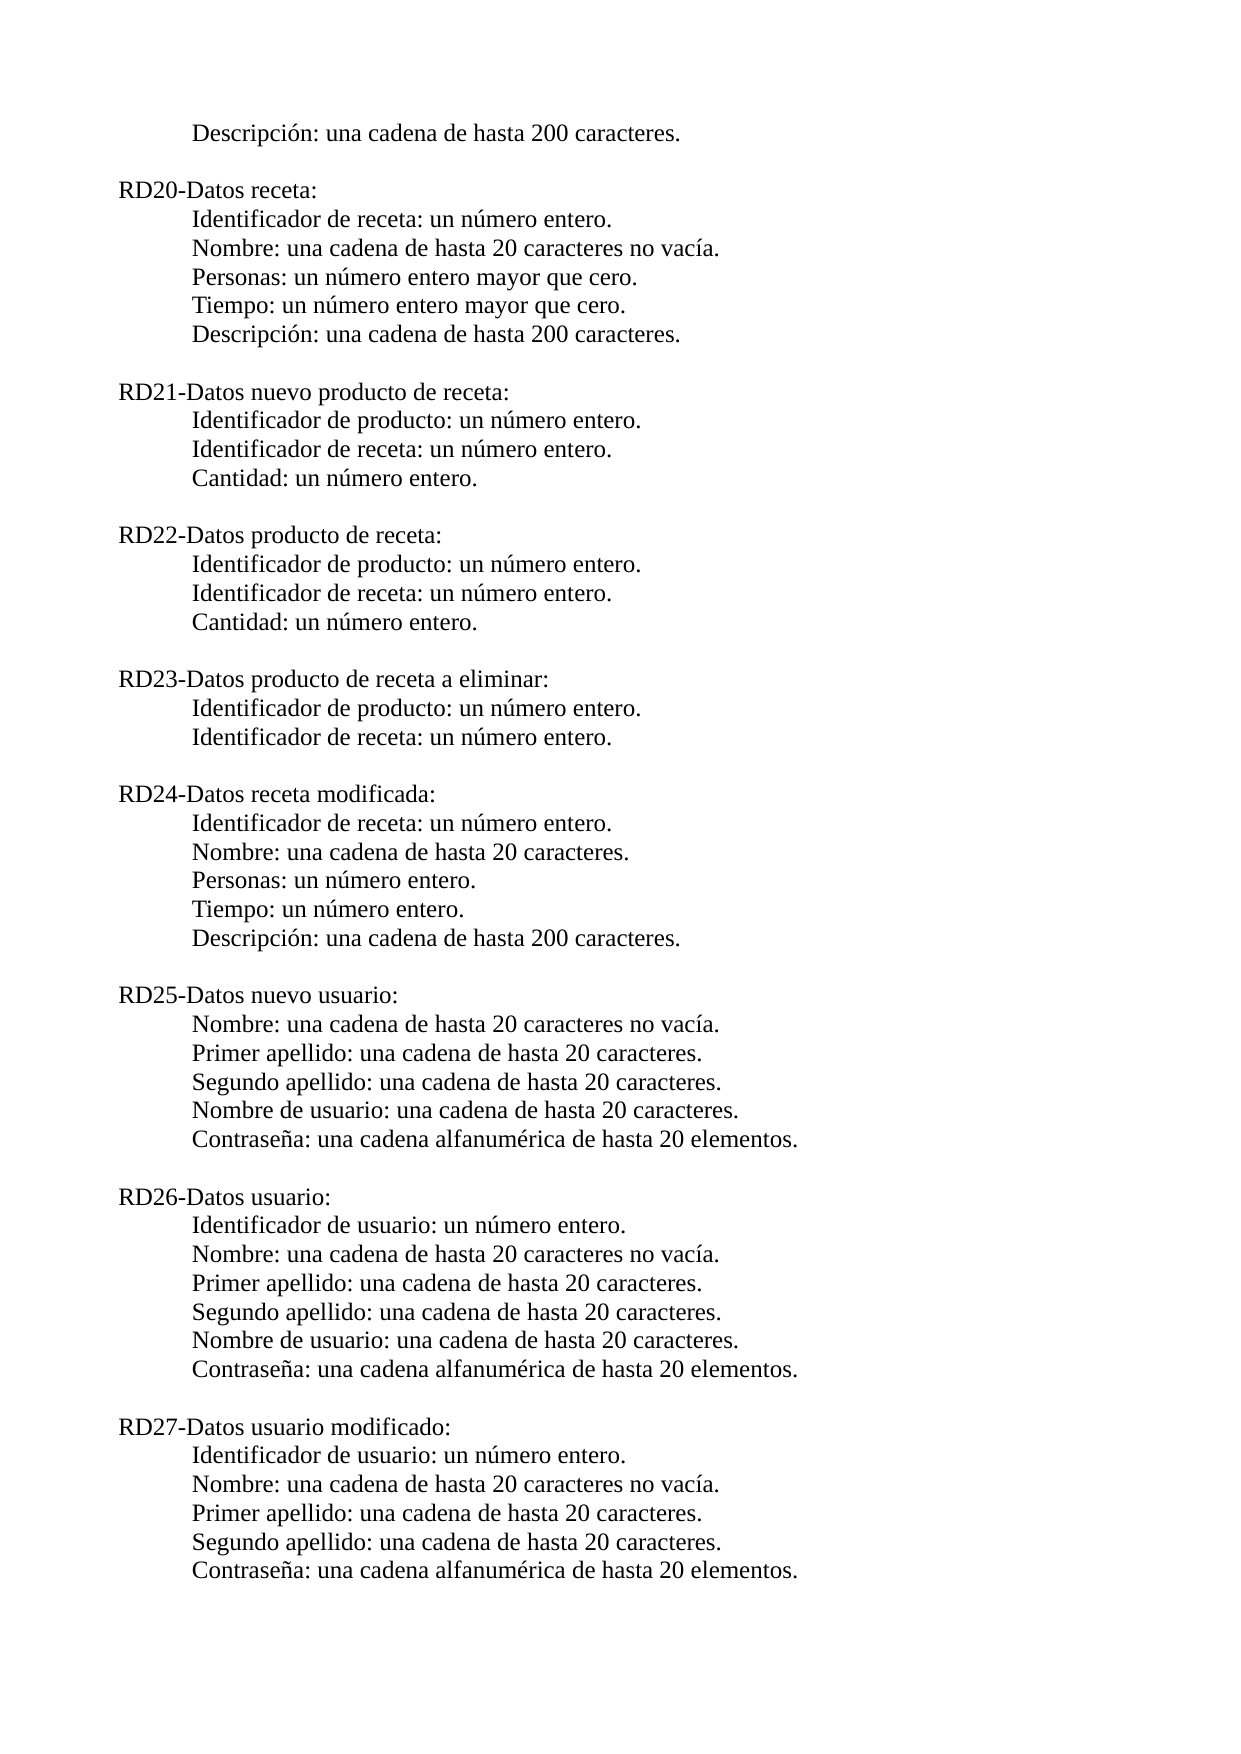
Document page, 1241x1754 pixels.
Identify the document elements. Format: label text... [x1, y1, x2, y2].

text Identificador de receta: un número entero. [118, 808, 1122, 837]
text Identificador de receta: un número entero. [118, 722, 1122, 751]
text Identificador de receta: un número entero. [118, 578, 1122, 607]
text Nombre de usuario: una cadena de hasta 20 caracteres. [118, 1096, 1122, 1124]
text Contraseña: una cadena alfanumérica de hasta 20 elementos. [118, 1556, 1122, 1584]
text RD20-Datos receta: [118, 176, 1122, 204]
text Descripción: una cadena de hasta 200 caracteres. [118, 118, 1122, 147]
text Nombre: una cadena de hasta 20 caracteres no vacía. [118, 1009, 1122, 1038]
text RD25-Datos nuevo usuario: [118, 981, 1122, 1009]
text Identificador de producto: un número entero. [118, 549, 1122, 578]
text Identificador de usuario: un número entero. [118, 1211, 1122, 1239]
text Identificador de usuario: un número entero. [118, 1441, 1122, 1469]
text Contraseña: una cadena alfanumérica de hasta 20 elementos. [118, 1124, 1122, 1153]
text RD23-Datos producto de receta a eliminar: [118, 664, 1122, 693]
text Segundo apellido: una cadena de hasta 20 caracteres. [118, 1527, 1122, 1556]
text Nombre: una cadena de hasta 20 caracteres no vacía. [118, 1239, 1122, 1268]
text Descripción: una cadena de hasta 200 caracteres. [118, 923, 1122, 952]
text Cantidad: un número entero. [118, 463, 1122, 492]
text Identificador de producto: un número entero. [118, 406, 1122, 434]
text RD27-Datos usuario modificado: [118, 1412, 1122, 1441]
text RD22-Datos producto de receta: [118, 521, 1122, 549]
text Primer apellido: una cadena de hasta 20 caracteres. [118, 1498, 1122, 1527]
text Personas: un número entero. [118, 866, 1122, 894]
text Segundo apellido: una cadena de hasta 20 caracteres. [118, 1297, 1122, 1326]
text Segundo apellido: una cadena de hasta 20 caracteres. [118, 1067, 1122, 1096]
text Nombre: una cadena de hasta 20 caracteres no vacía. [118, 233, 1122, 262]
text Identificador de producto: un número entero. [118, 693, 1122, 722]
text RD24-Datos receta modificada: [118, 779, 1122, 808]
text RD21-Datos nuevo producto de receta: [118, 377, 1122, 406]
text Cantidad: un número entero. [118, 607, 1122, 636]
text Identificador de receta: un número entero. [118, 204, 1122, 233]
text Primer apellido: una cadena de hasta 20 caracteres. [118, 1038, 1122, 1067]
text Primer apellido: una cadena de hasta 20 caracteres. [118, 1268, 1122, 1297]
text Identificador de receta: un número entero. [118, 434, 1122, 463]
text Contraseña: una cadena alfanumérica de hasta 20 elementos. [118, 1354, 1122, 1383]
text RD26-Datos usuario: [118, 1182, 1122, 1211]
text Nombre: una cadena de hasta 20 caracteres no vacía. [118, 1469, 1122, 1498]
text Tiempo: un número entero. [118, 894, 1122, 923]
text Tiempo: un número entero mayor que cero. [118, 291, 1122, 319]
text Nombre: una cadena de hasta 20 caracteres. [118, 837, 1122, 866]
text Nombre de usuario: una cadena de hasta 20 caracteres. [118, 1326, 1122, 1354]
text Descripción: una cadena de hasta 200 caracteres. [118, 319, 1122, 348]
text Personas: un número entero mayor que cero. [118, 262, 1122, 291]
